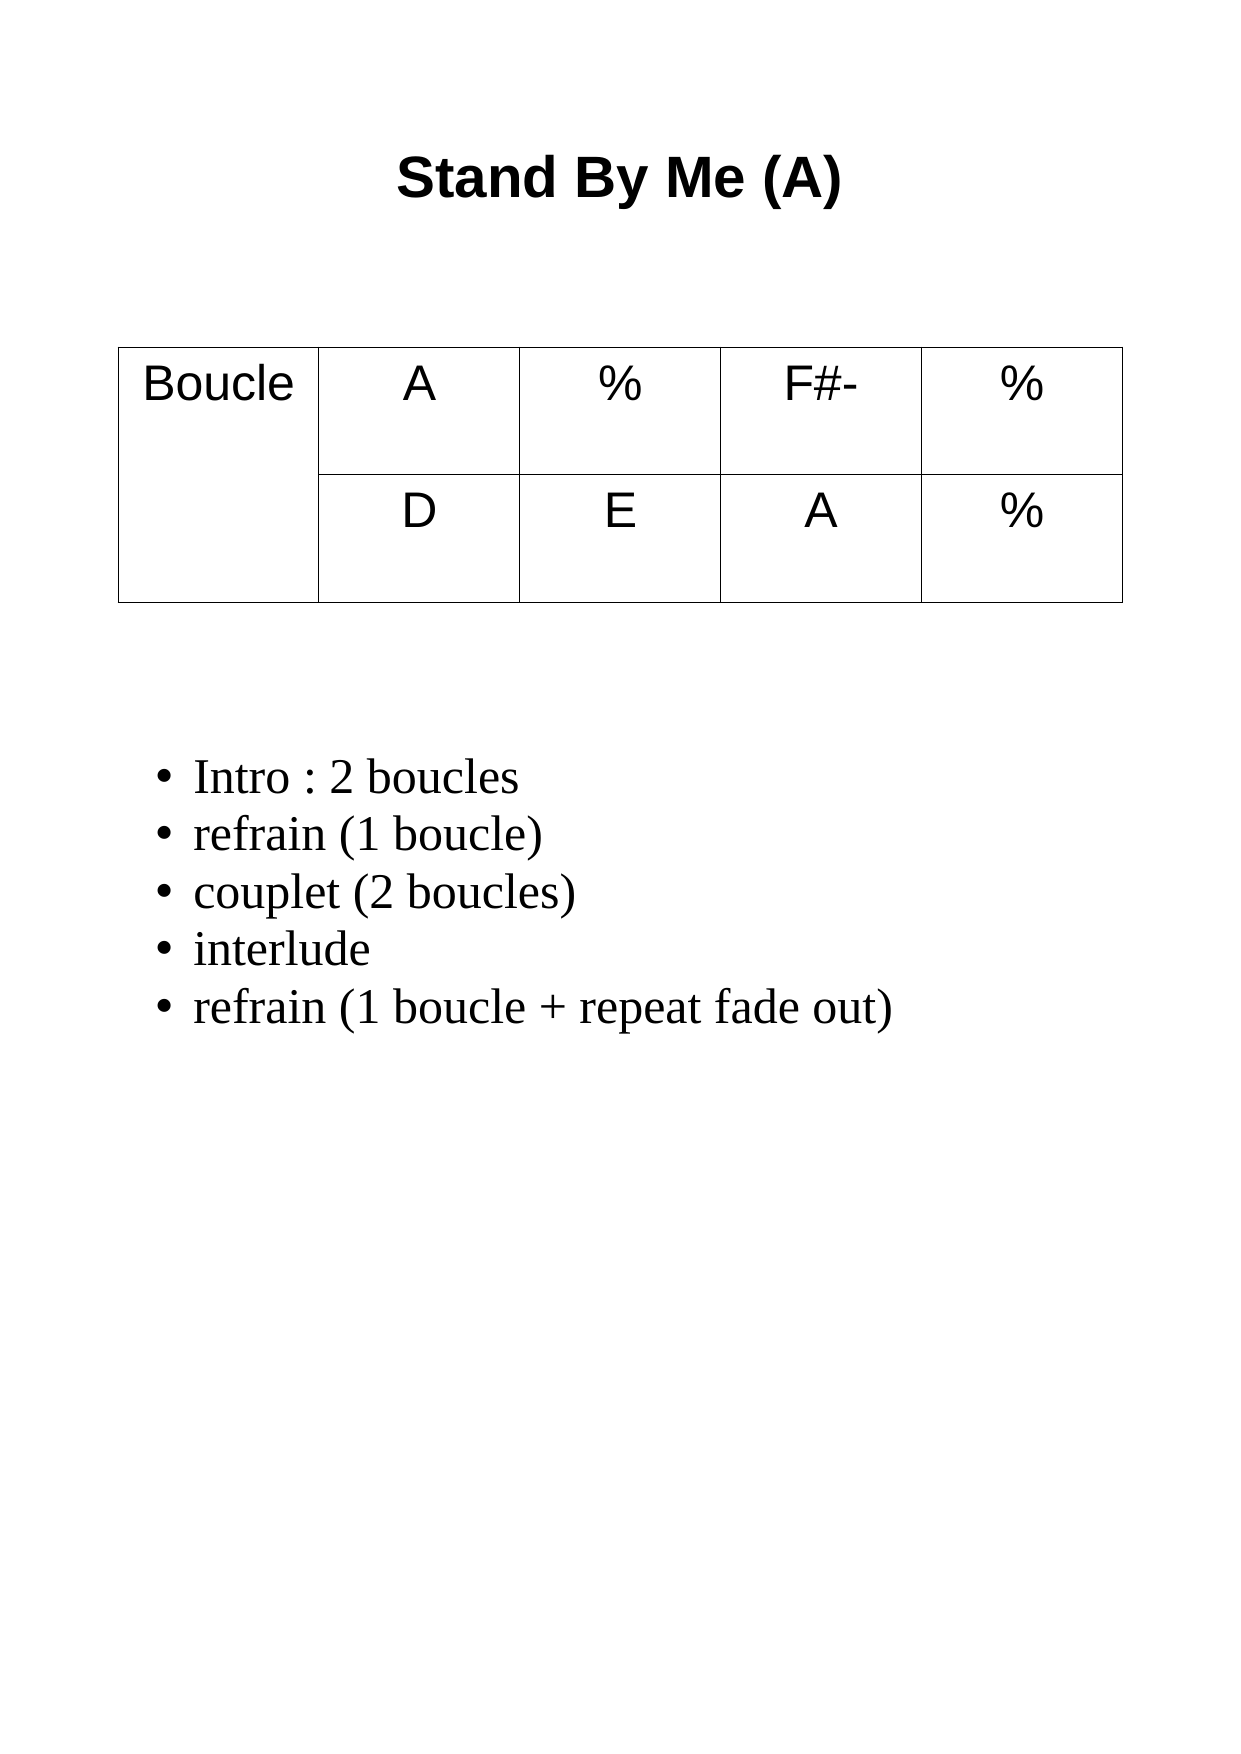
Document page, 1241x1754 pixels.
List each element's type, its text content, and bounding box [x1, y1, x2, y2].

table_header A [319, 348, 519, 474]
table_cell E [520, 475, 720, 602]
list couplet (2 boucles) [156, 861, 1122, 919]
table_cell A [721, 475, 921, 602]
list refrain (1 boucle + repeat fade out) [156, 976, 1122, 1034]
table_cell % [922, 475, 1122, 602]
table_header Boucle [119, 348, 318, 474]
table_cell D [319, 475, 519, 602]
list refrain (1 boucle) [156, 804, 1122, 861]
table_cell [119, 474, 318, 602]
title Stand By Me (A) [118, 143, 1122, 210]
table_header F#- [721, 348, 921, 474]
table_header % [922, 348, 1122, 474]
list interlude [156, 919, 1122, 976]
table_header % [520, 348, 720, 474]
list Intro : 2 boucles [156, 746, 1122, 804]
